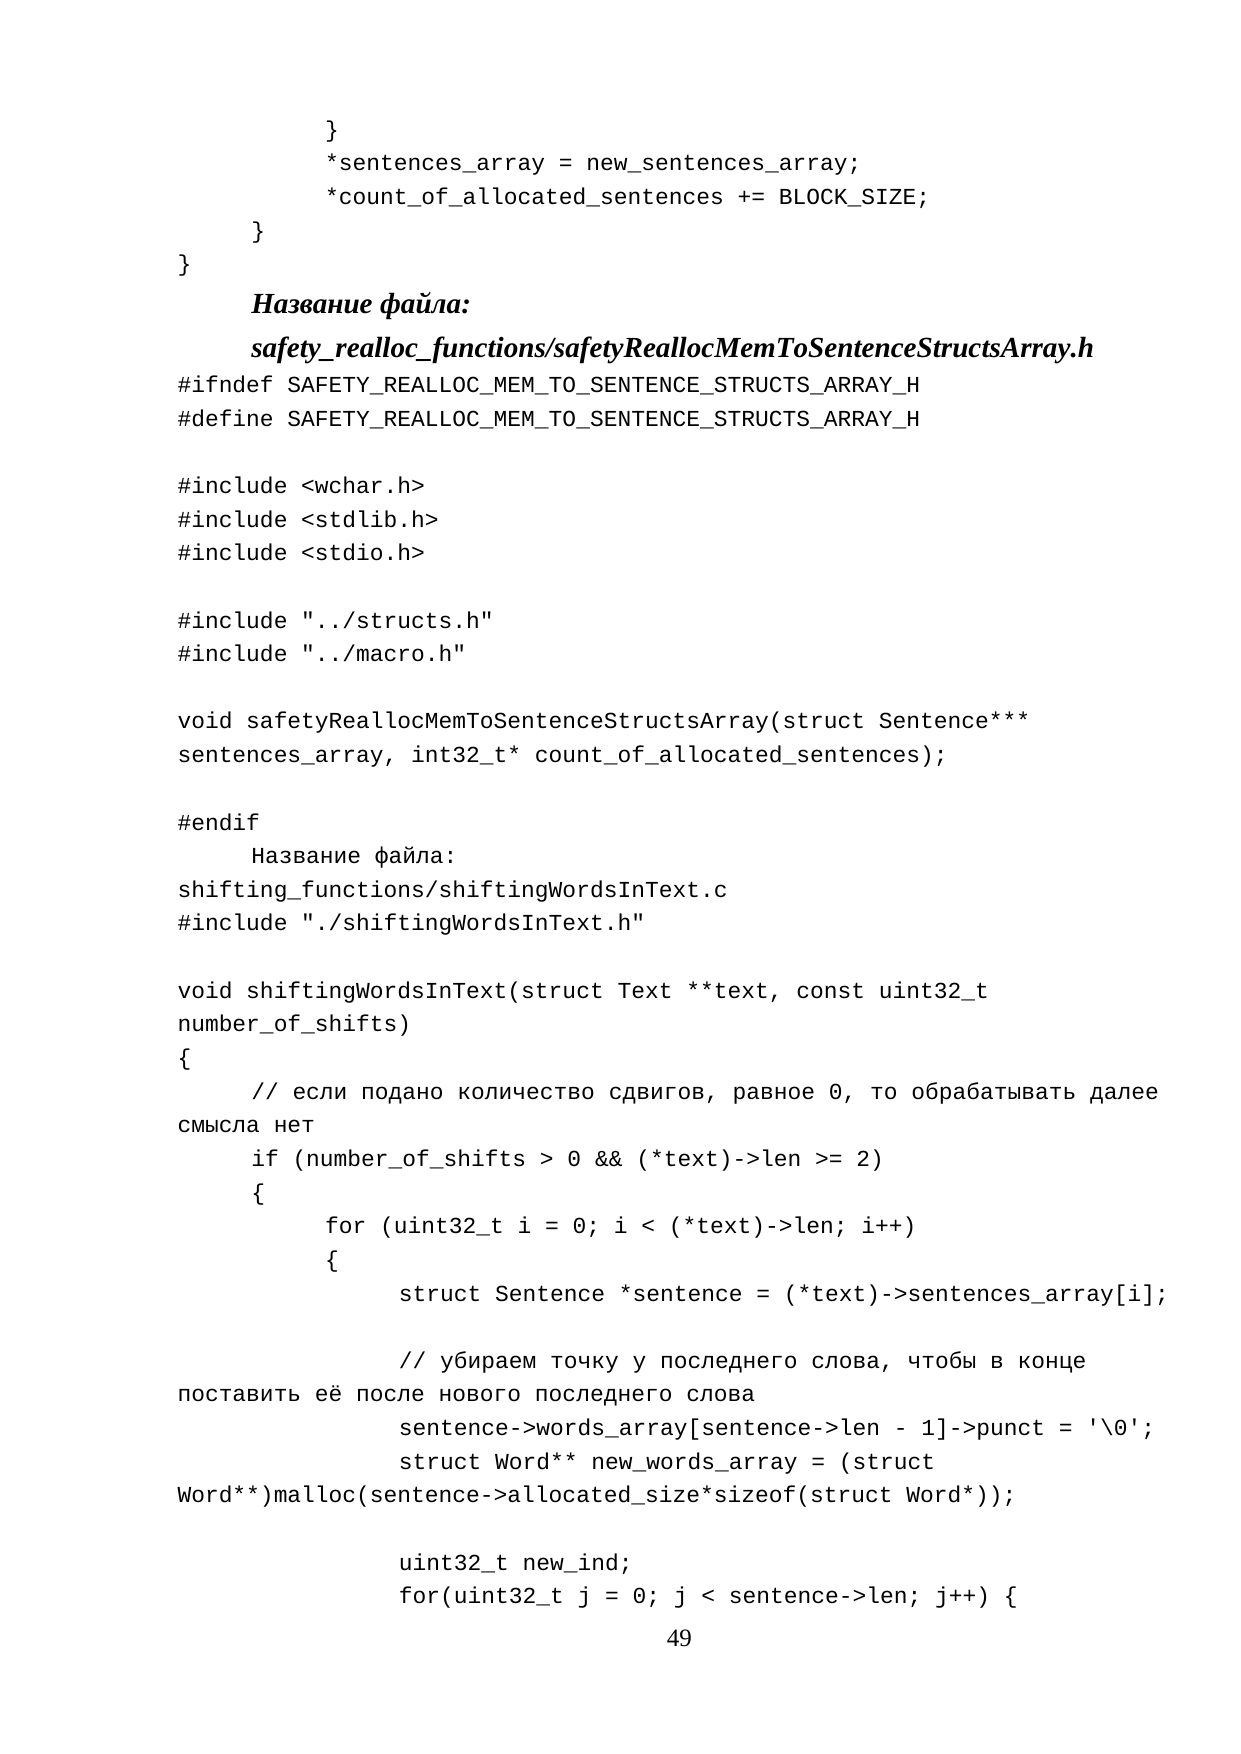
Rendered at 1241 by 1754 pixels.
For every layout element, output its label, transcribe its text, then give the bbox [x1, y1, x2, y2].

text { [177, 1248, 1181, 1274]
text sentence->words_array[sentence->len - 1]->punct = '\0'; [177, 1416, 1181, 1442]
text #endif [177, 811, 1181, 837]
text } [177, 219, 1181, 245]
text // если подано количество сдвигов, равное 0, то обрабатывать далее смысла нет [177, 1080, 1181, 1139]
text Название файла: [177, 844, 1181, 870]
text for (uint32_t i = 0; i < (*text)->len; i++) [177, 1214, 1181, 1241]
text #include <stdio.h> [177, 542, 1181, 568]
text Название файла: safety_realloc_functions/safetyReallocMemToSentenceStructsArray.h [177, 286, 1181, 363]
text #define SAFETY_REALLOC_MEM_TO_SENTENCE_STRUCTS_ARRAY_H [177, 407, 1181, 433]
text struct Word** new_words_array = (struct Word**)malloc(sentence->allocated_size*sizeof(struct Word*)); [177, 1450, 1181, 1510]
text if (number_of_shifts > 0 && (*text)->len >= 2) [177, 1147, 1181, 1173]
text { [177, 1181, 1181, 1207]
text { [177, 1046, 1181, 1072]
text void safetyReallocMemToSentenceStructsArray(struct Sentence*** sentences_array, int32_t* count_of_allocated_sentences); [177, 710, 1181, 769]
text *count_of_allocated_sentences += BLOCK_SIZE; [177, 185, 1181, 211]
text struct Sentence *sentence = (*text)->sentences_array[i]; [177, 1282, 1181, 1308]
text #include <stdlib.h> [177, 508, 1181, 534]
text } [177, 118, 1181, 144]
text *sentences_array = new_sentences_array; [177, 152, 1181, 178]
text shifting_functions/shiftingWordsInText.c [177, 878, 1181, 904]
text for(uint32_t j = 0; j < sentence->len; j++) { [177, 1585, 1181, 1611]
text #include "../macro.h" [177, 643, 1181, 668]
text uint32_t new_ind; [177, 1551, 1181, 1577]
text } [177, 253, 1181, 279]
text #include <wchar.h> [177, 474, 1181, 500]
text #include "../structs.h" [177, 609, 1181, 635]
text #include "./shiftingWordsInText.h" [177, 912, 1181, 938]
text void shiftingWordsInText(struct Text **text, const uint32_t number_of_shifts) [177, 979, 1181, 1039]
text #ifndef SAFETY_REALLOC_MEM_TO_SENTENCE_STRUCTS_ARRAY_H [177, 373, 1181, 399]
text // убираем точку у последнего слова, чтобы в конце поставить её после нового последнего слова [177, 1349, 1181, 1409]
